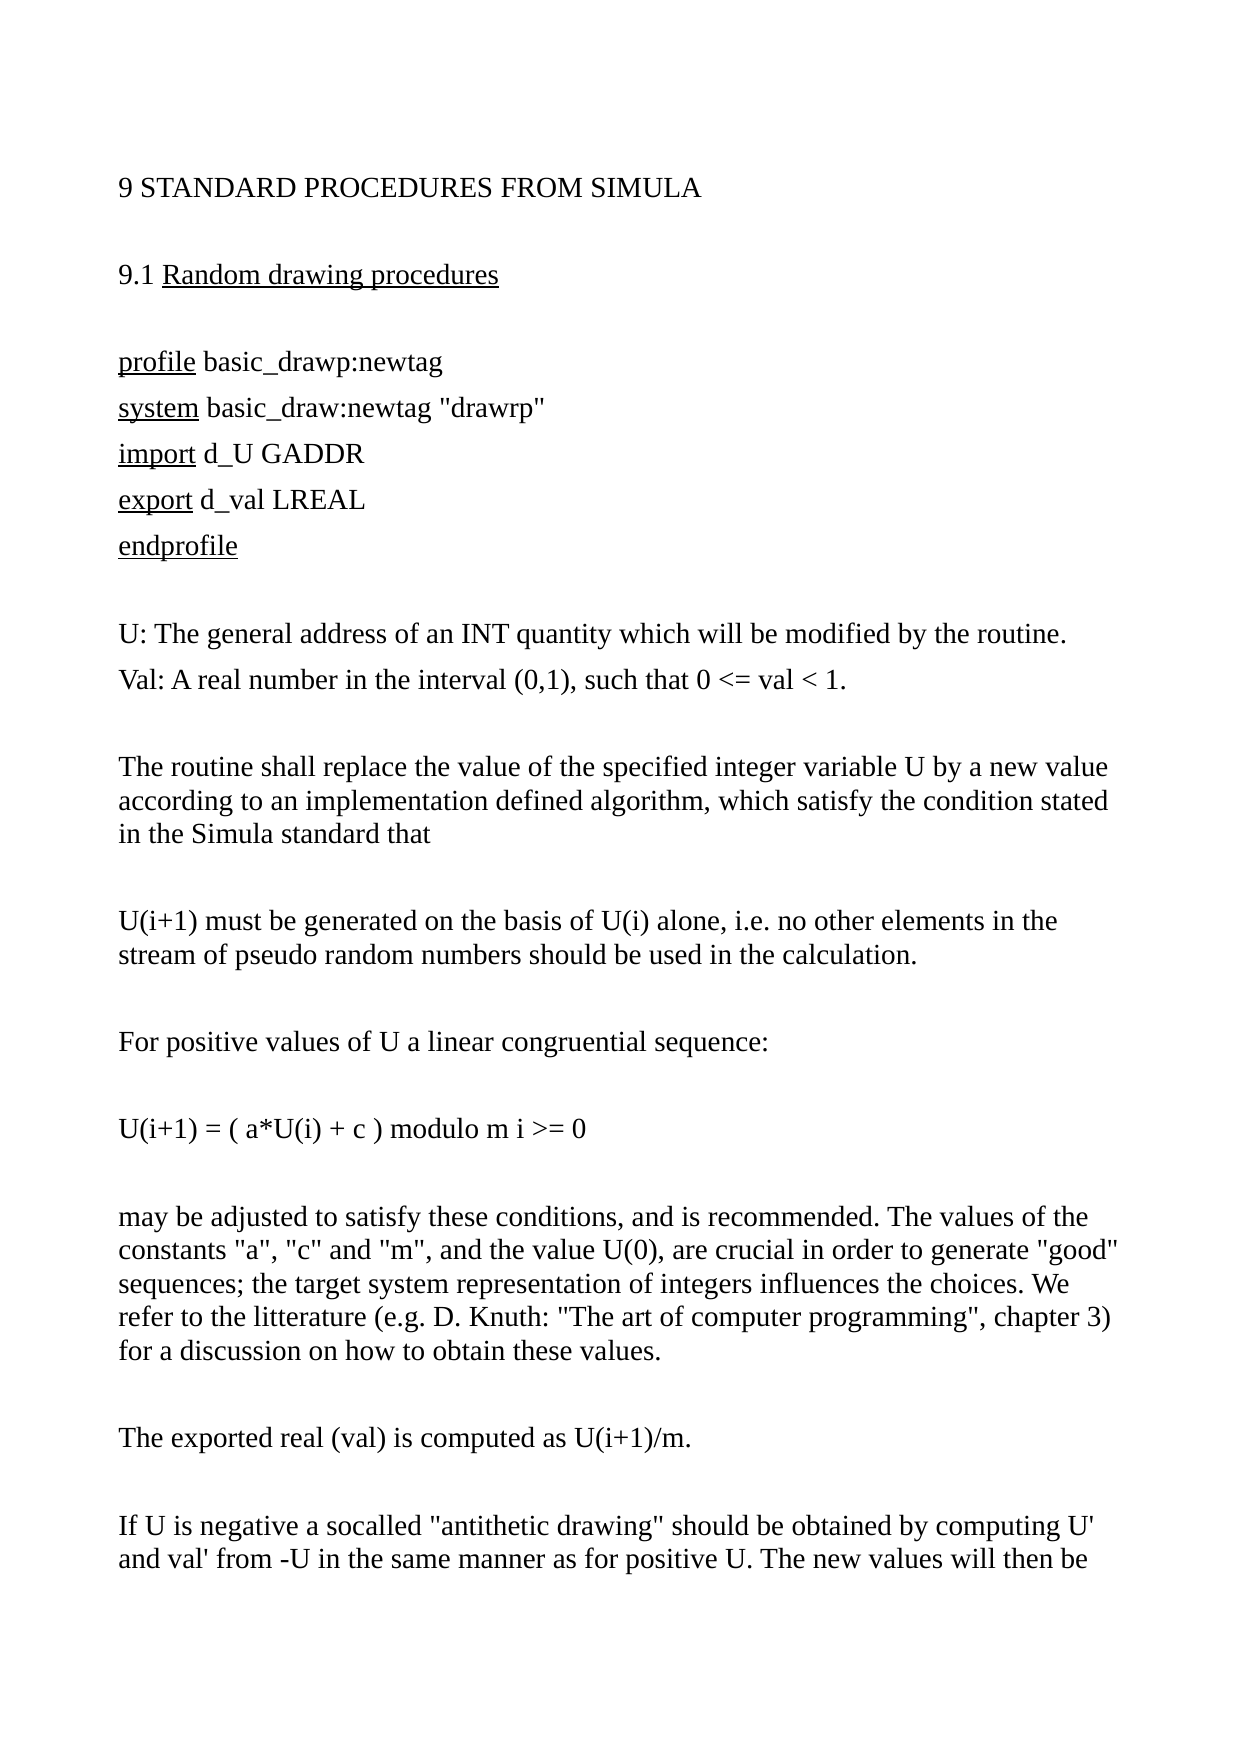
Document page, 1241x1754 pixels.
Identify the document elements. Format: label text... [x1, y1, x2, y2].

text profile basic_drawp:newtag [118, 344, 1122, 378]
text may be adjusted to satisfy these conditions, and is recommended. The values of the constants "a", "c" and "m", and the value U(0), are crucial in order to generate "good" sequences; the target system representation of integers influences the choices. We refer to the litterature (e.g. D. Knuth: "The art of computer programming", chapter 3) for a discussion on how to obtain these values. [118, 1199, 1122, 1367]
text U: The general address of an INT quantity which will be modified by the routine. [118, 616, 1122, 649]
text The exported real (val) is computed as U(i+1)/m. [118, 1420, 1122, 1454]
text system basic_draw:newtag "drawrp" [118, 390, 1122, 424]
text Val: A real number in the interval (0,1), such that 0 <= val < 1. [118, 662, 1122, 695]
text 9 STANDARD PROCEDURES FROM SIMULA [118, 170, 1122, 203]
text U(i+1) = ( a*U(i) + c ) modulo m i >= 0 [118, 1112, 1122, 1145]
text If U is negative a socalled "antithetic drawing" should be obtained by computing U' and val' from -U in the same manner as for positive U. The new values will then be [118, 1508, 1122, 1575]
text For positive values of U a linear congruential sequence: [118, 1024, 1122, 1058]
text The routine shall replace the value of the specified integer variable U by a new value according to an implementation defined algorithm, which satisfy the condition stated in the Simula standard that [118, 749, 1122, 850]
text U(i+1) must be generated on the basis of U(i) alone, i.e. no other elements in the stream of pseudo random numbers should be used in the calculation. [118, 903, 1122, 971]
text 9.1 Random drawing procedures [118, 257, 1122, 291]
text endprofile [118, 528, 1122, 562]
text import d_U GADDR [118, 436, 1122, 470]
text export d_val LREAL [118, 482, 1122, 516]
